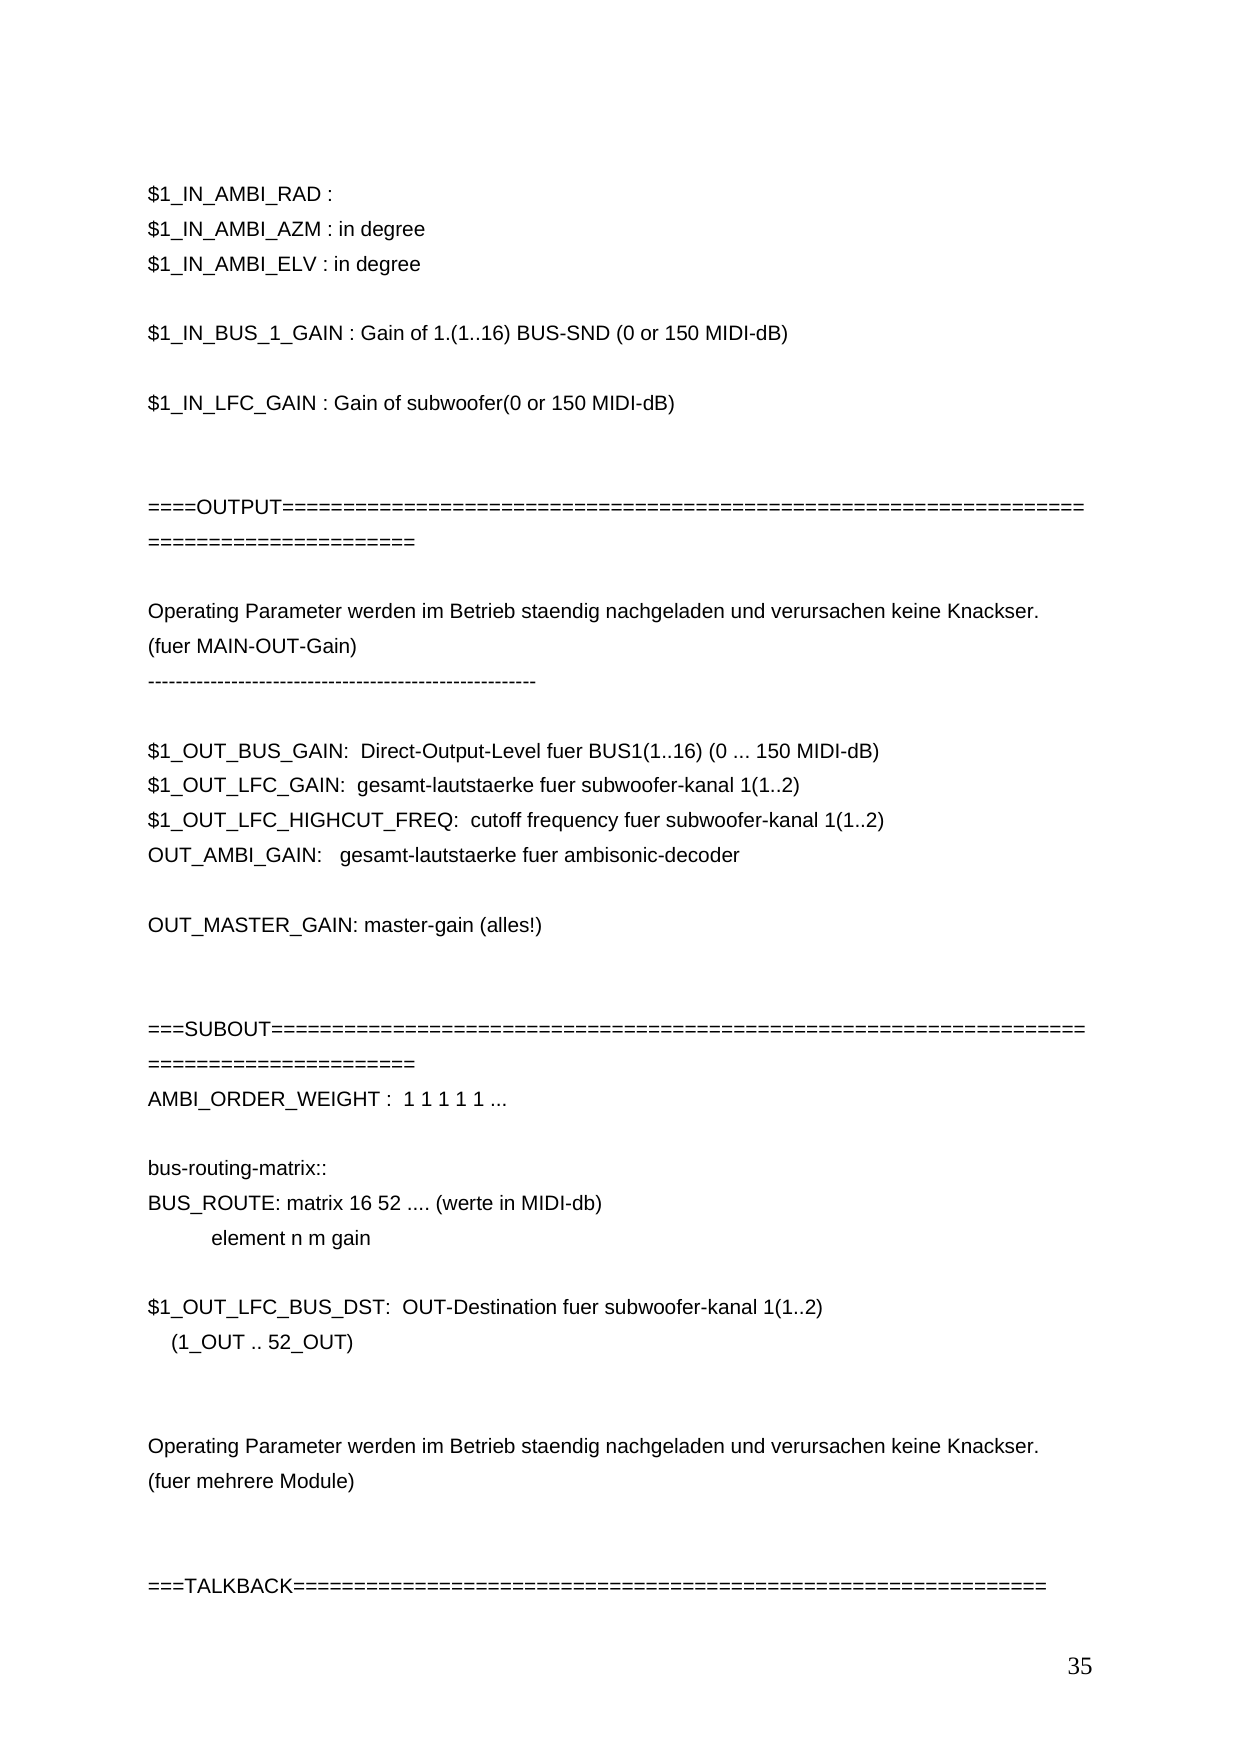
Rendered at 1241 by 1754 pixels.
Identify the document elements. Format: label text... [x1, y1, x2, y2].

text OUT_AMBI_GAIN: gesamt-lautstaerke fuer ambisonic-decoder [148, 843, 1092, 867]
text OUT_MASTER_GAIN: master-gain (alles!) [148, 913, 1092, 936]
text $1_IN_LFC_GAIN : Gain of subwoofer(0 or 150 MIDI-dB) [148, 391, 1092, 414]
text Operating Parameter werden im Betrieb staendig nachgeladen und verursachen keine Knackser. [148, 1435, 1092, 1458]
text -------------------------------------------------------- [148, 669, 1092, 693]
text (fuer mehrere Module) [148, 1470, 1092, 1493]
text $1_OUT_LFC_HIGHCUT_FREQ: cutoff frequency fuer subwoofer-kanal 1(1..2) [148, 809, 1092, 832]
text ====OUTPUT======================================================================================== [148, 496, 1092, 554]
text $1_IN_BUS_1_GAIN : Gain of 1.(1..16) BUS-SND (0 or 150 MIDI-dB) [148, 322, 1092, 345]
text $1_OUT_LFC_BUS_DST: OUT-Destination fuer subwoofer-kanal 1(1..2) [148, 1296, 1092, 1319]
text (fuer MAIN-OUT-Gain) [148, 635, 1092, 658]
text $1_OUT_LFC_GAIN: gesamt-lautstaerke fuer subwoofer-kanal 1(1..2) [148, 774, 1092, 797]
text element n m gain [148, 1226, 1092, 1249]
text $1_IN_AMBI_AZM : in degree [148, 217, 1092, 241]
text Operating Parameter werden im Betrieb staendig nachgeladen und verursachen keine Knackser. [148, 600, 1092, 623]
text ===TALKBACK============================================================== [148, 1574, 1092, 1597]
text AMBI_ORDER_WEIGHT : 1 1 1 1 1 ... [148, 1087, 1092, 1110]
text (1_OUT .. 52_OUT) [148, 1331, 1092, 1354]
text $1_IN_AMBI_ELV : in degree [148, 252, 1092, 275]
text BUS_ROUTE: matrix 16 52 .... (werte in MIDI-db) [148, 1191, 1092, 1215]
text bus-routing-matrix:: [148, 1157, 1092, 1180]
text ===SUBOUT========================================================================================= [148, 1017, 1092, 1076]
text $1_OUT_BUS_GAIN: Direct-Output-Level fuer BUS1(1..16) (0 ... 150 MIDI-dB) [148, 739, 1092, 762]
text $1_IN_AMBI_RAD : [148, 182, 1092, 206]
